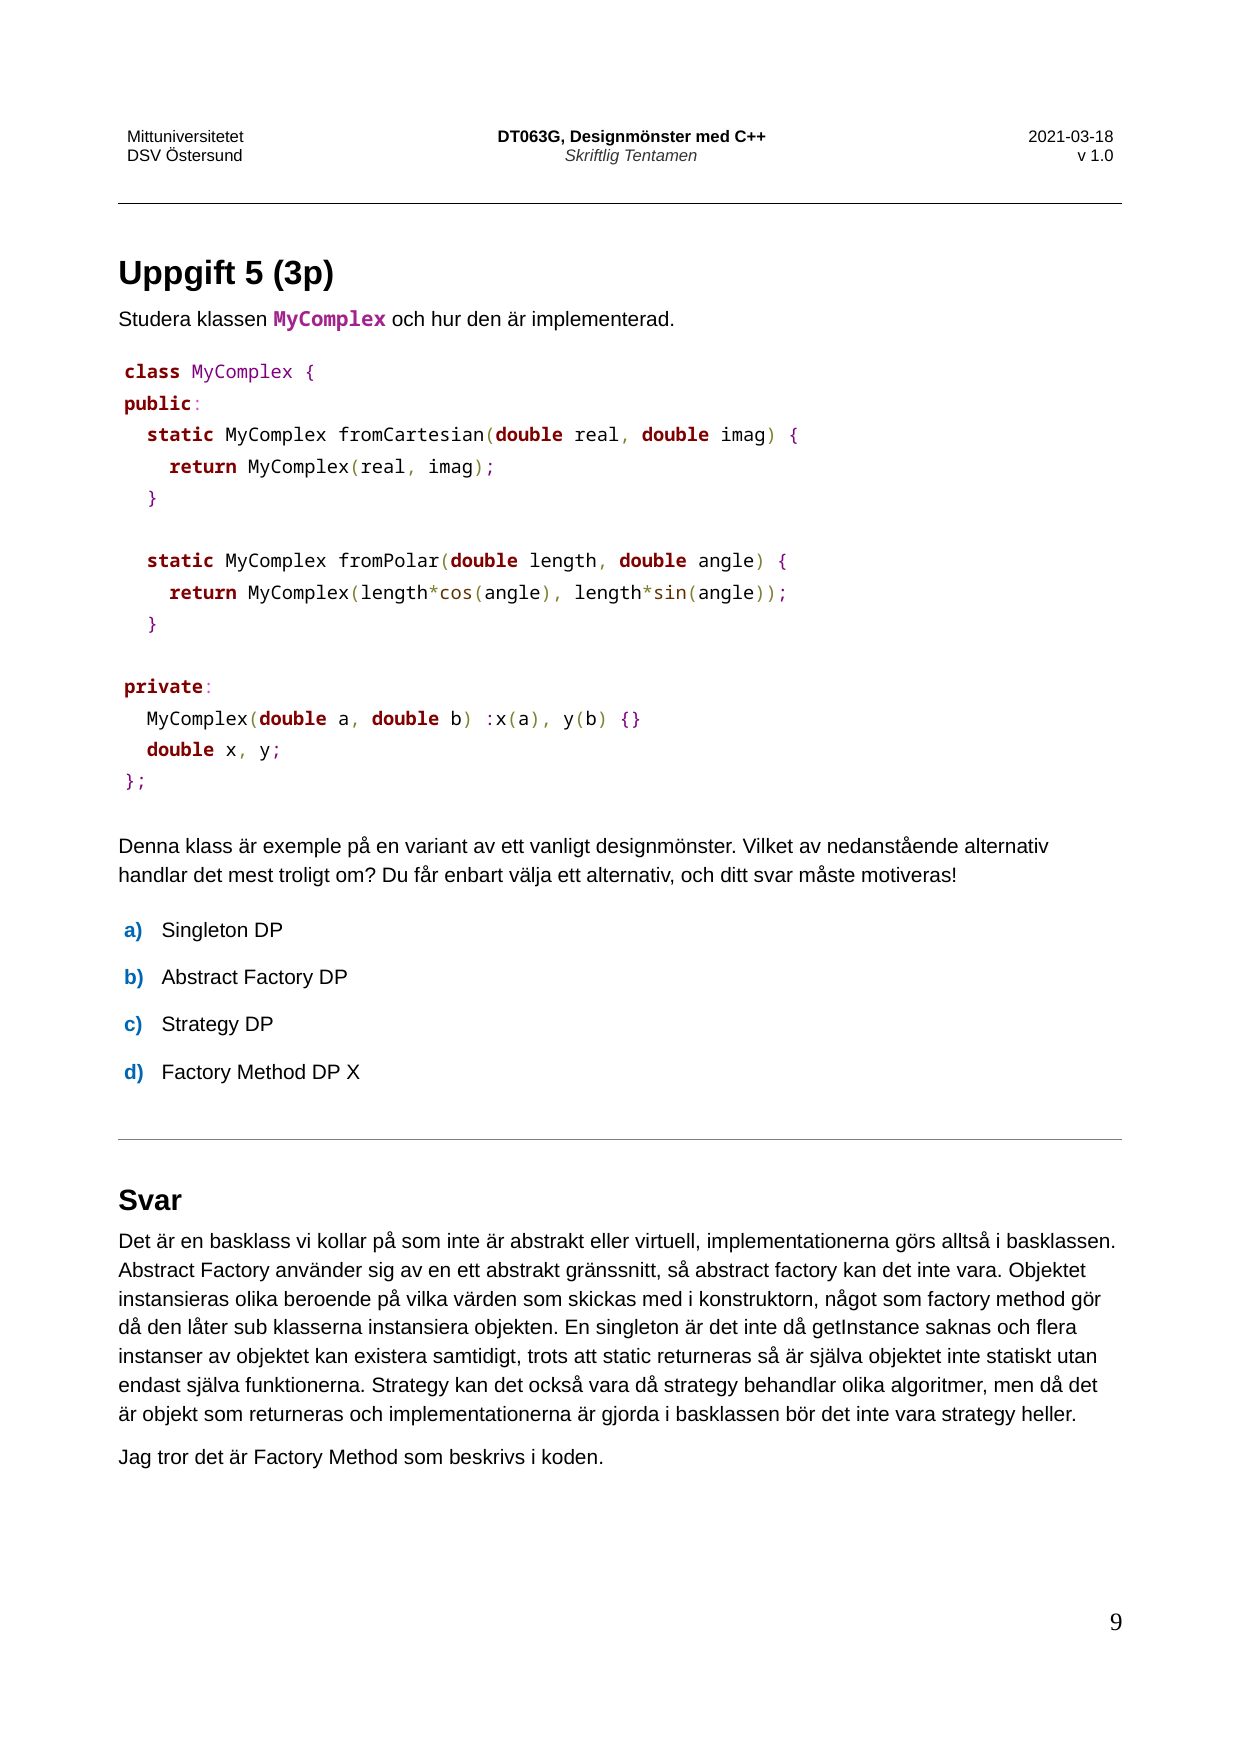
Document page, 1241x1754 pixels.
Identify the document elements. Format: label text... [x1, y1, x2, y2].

text Det är en basklass vi kollar på som inte är abstrakt eller virtuell, implementationerna görs alltså i basklassen. Abstract Factory använder sig av en ett abstrakt gränssnitt, så abstract factory kan det inte vara. Objektet instansieras olika beroende på vilka värden som skickas med i konstruktorn, något som factory method gör då den låter sub klasserna instansiera objekten. En singleton är det inte då getInstance saknas och flera instanser av objektet kan existera samtidigt, trots att static returneras så är själva objektet inte statiskt utan endast själva funktionerna. Strategy kan det också vara då strategy behandlar olika algoritmer, men då det är objekt som returneras och implementationerna är gjorda i basklassen bör det inte vara strategy heller. [118, 1229, 1122, 1425]
table_header class MyComplex { public: static MyComplex fromCartesian(double real, double imag) { return MyComplex(real, imag); } static MyComplex fromPolar(double length, double angle) { return MyComplex(length*cos(angle), length*sin(angle)); } private: MyComplex(double a, double b) :x(a), y(b) {} double x, y; }; [118, 353, 1122, 805]
text Jag tror det är Factory Method som beskrivs i koden. [118, 1445, 1122, 1469]
subtitle Svar [118, 1183, 1122, 1216]
text Denna klass är exemple på en variant av ett vanligt designmönster. Vilket av nedanstående alternativ handlar det mest troligt om? Du får enbart välja ett alternativ, och ditt svar måste motiveras! [118, 834, 1122, 887]
subtitle Uppgift 5 (3p) [118, 253, 1122, 292]
table_cell b) [118, 953, 156, 1001]
table_cell c) [118, 1001, 156, 1048]
table_cell Abstract Factory DP [156, 953, 1123, 1001]
table_header Singleton DP [156, 906, 1123, 953]
table_header a) [118, 906, 156, 953]
table_cell d) [118, 1048, 156, 1095]
table_cell Factory Method DP X [156, 1048, 1123, 1095]
table_cell Strategy DP [156, 1001, 1123, 1048]
text Studera klassen MyComplex och hur den är implementerad. [118, 304, 1122, 333]
